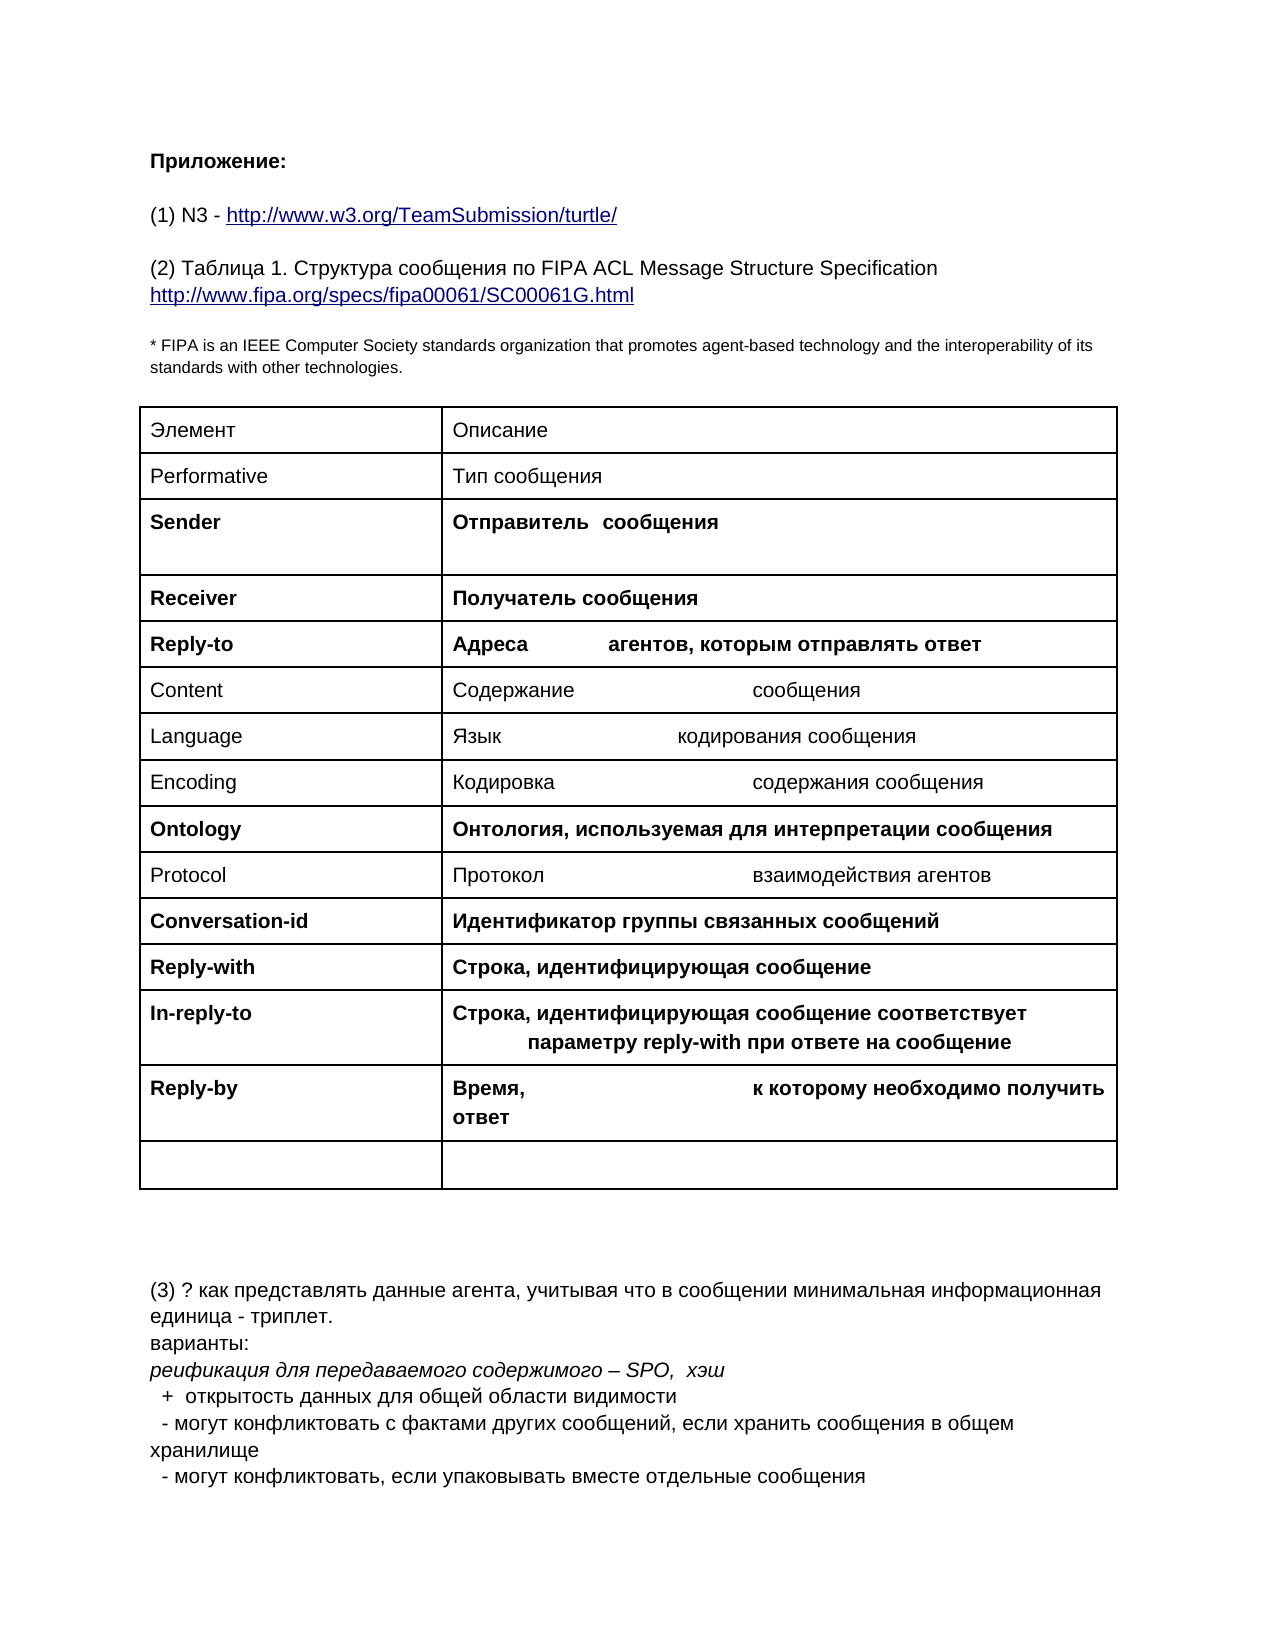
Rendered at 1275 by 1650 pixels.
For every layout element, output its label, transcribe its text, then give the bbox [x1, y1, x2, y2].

table_cell Время, к которому необходимо получить ответ [443, 1066, 1116, 1139]
table_cell Строка, идентифицирующая сообщение соответствует параметру reply-with при ответе на сообщение [443, 991, 1116, 1064]
table_cell Кодировка содержания сообщения [443, 761, 1116, 804]
table_cell Идентификатор группы связанных сообщений [443, 899, 1116, 943]
table_header Элемент [141, 408, 441, 452]
table_cell Ontology [141, 807, 441, 851]
table_cell Encoding [141, 761, 441, 804]
text - могут конфликтовать, если упаковывать вместе отдельные сообщения [150, 1465, 1125, 1488]
text * FIPA is an IEEE Computer Society standards organization that promotes agent-based technology and the interoperability of its standards with other technologies. [150, 337, 1125, 377]
table_cell [443, 1142, 1116, 1188]
table_cell Content [141, 668, 441, 712]
table_cell Адреса агентов, которым отправлять ответ [443, 622, 1116, 666]
table_cell Протокол взаимодействия агентов [443, 853, 1116, 897]
table_cell Sender [141, 500, 441, 574]
table_cell Онтология, используемая для интерпретации сообщения [443, 807, 1116, 851]
table_cell Содержание сообщения [443, 668, 1116, 712]
text (2) Таблица 1. Структура сообщения по FIPA ACL Message Structure Specification http://www.fipa.org/specs/fipa00061/SC00061G.html [150, 257, 1125, 307]
table_cell [141, 1142, 441, 1188]
table_cell Язык кодирования сообщения [443, 714, 1116, 758]
text Приложение: [150, 150, 1125, 173]
table_cell Тип сообщения [443, 454, 1116, 498]
table_cell Reply-by [141, 1066, 441, 1139]
table_cell Строка, идентифицирующая сообщение [443, 945, 1116, 989]
table_cell Отправитель сообщения [443, 500, 1116, 574]
text (1) N3 - http://www.w3.org/TeamSubmission/turtle/ [150, 203, 1125, 227]
table_cell Performative [141, 454, 441, 498]
table_cell Receiver [141, 576, 441, 620]
table_cell Language [141, 714, 441, 758]
text - могут конфликтовать с фактами других сообщений, если хранить сообщения в общем хранилище [150, 1412, 1125, 1462]
table_cell In-reply-to [141, 991, 441, 1064]
text + открытость данных для общей области видимости [150, 1385, 1125, 1408]
table_cell Conversation-id [141, 899, 441, 943]
table_cell Reply-to [141, 622, 441, 666]
text варианты: [150, 1332, 1125, 1355]
table_cell Получатель сообщения [443, 576, 1116, 620]
text реификация для передаваемого содержимого – SPO, хэш [150, 1358, 1125, 1382]
table_cell Protocol [141, 853, 441, 897]
table_header Описание [443, 408, 1116, 452]
text (3) ? как представлять данные агента, учитывая что в сообщении минимальная информационная единица - триплет. [150, 1278, 1125, 1328]
table_cell Reply-with [141, 945, 441, 989]
